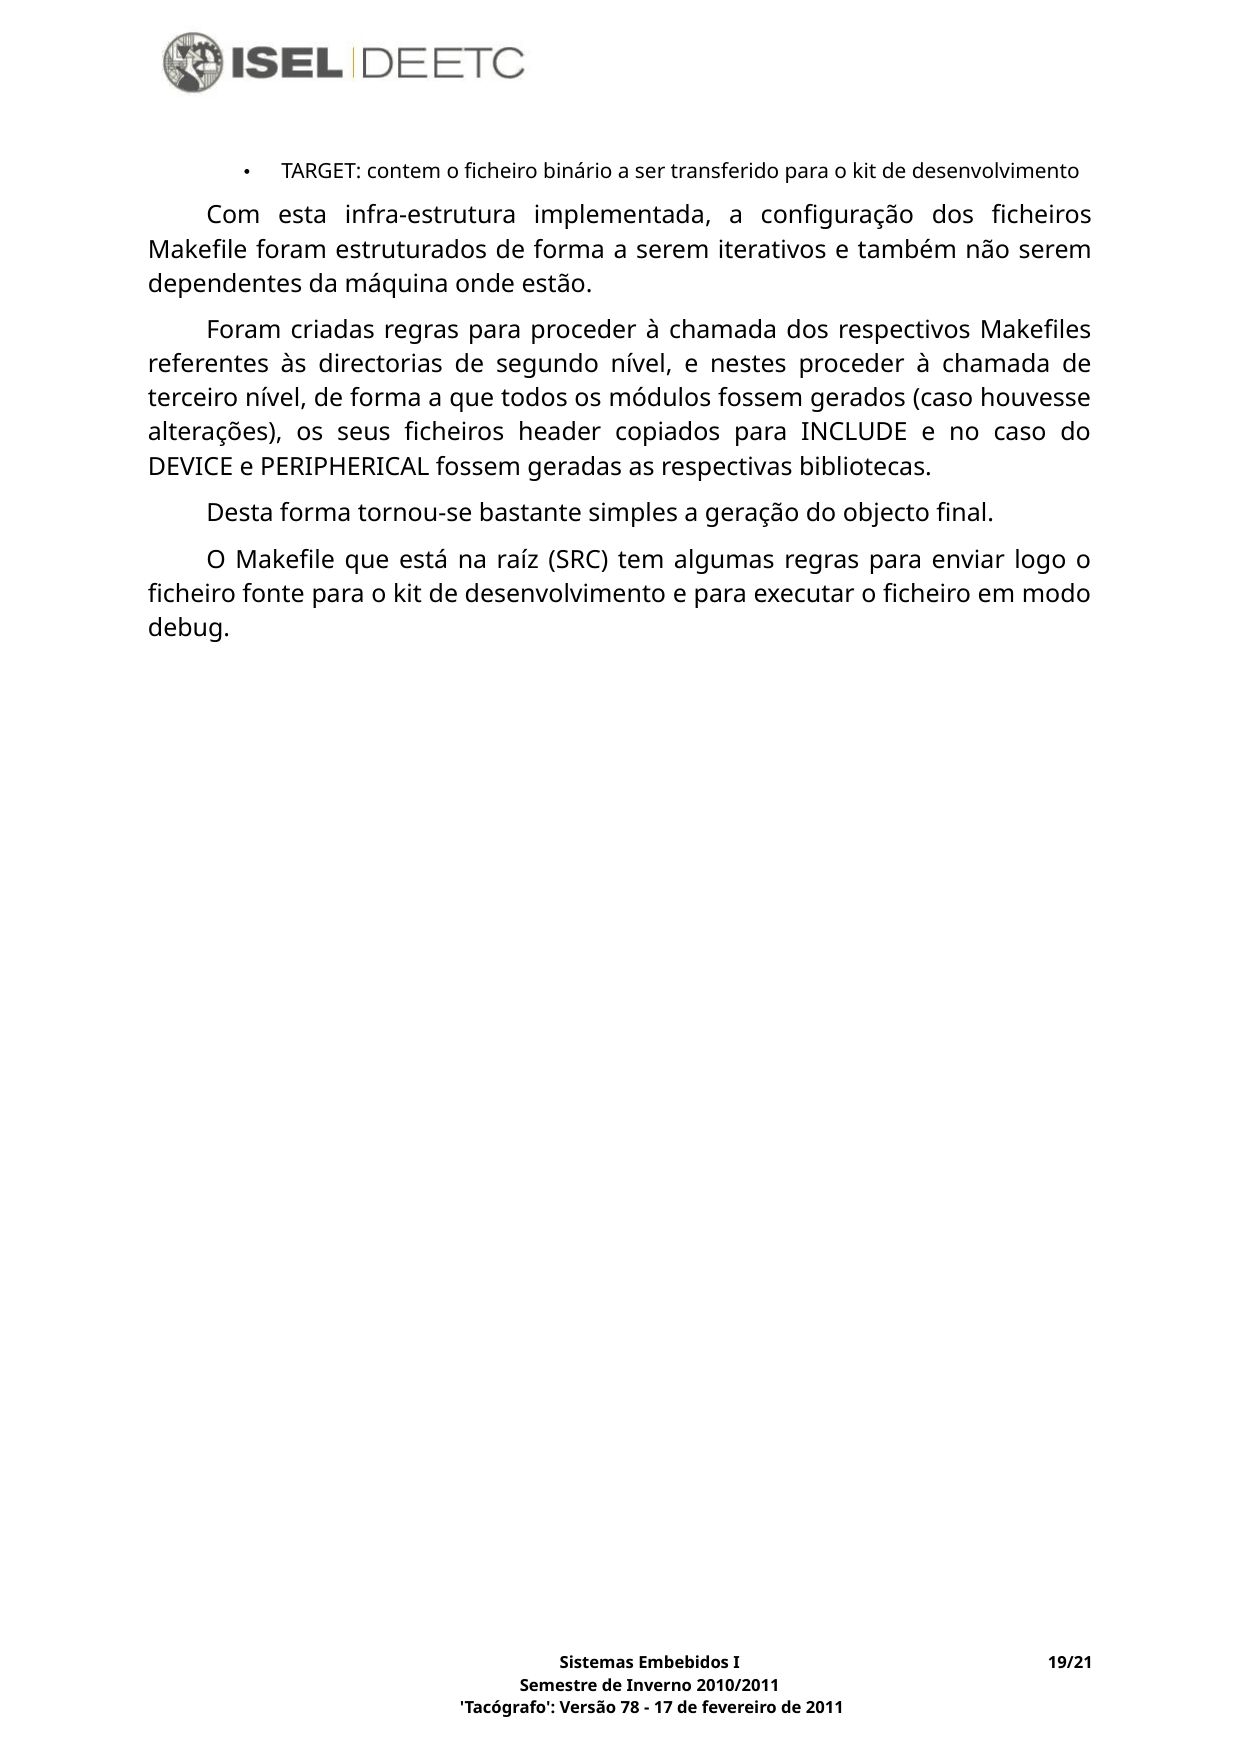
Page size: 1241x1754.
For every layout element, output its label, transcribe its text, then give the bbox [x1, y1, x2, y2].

text O Makefile que está na raíz (SRC) tem algumas regras para enviar logo o ficheiro fonte para o kit de desenvolvimento e para executar o ficheiro em modo debug. [148, 541, 1093, 643]
list TARGET: contem o ficheiro binário a ser transferido para o kit de desenvolvimento [243, 156, 1093, 185]
text Desta forma tornou-se bastante simples a geração do objecto final. [148, 495, 1093, 529]
text Com esta infra-estrutura implementada, a configuração dos ficheiros Makefile foram estruturados de forma a serem iterativos e também não serem dependentes da máquina onde estão. [148, 197, 1093, 299]
picture [153, 17, 555, 118]
text Foram criadas regras para proceder à chamada dos respectivos Makefiles referentes às directorias de segundo nível, e nestes proceder à chamada de terceiro nível, de forma a que todos os módulos fossem gerados (caso houvesse alterações), os seus ficheiros header copiados para INCLUDE e no caso do DEVICE e PERIPHERICAL fossem geradas as respectivas bibliotecas. [148, 312, 1093, 482]
